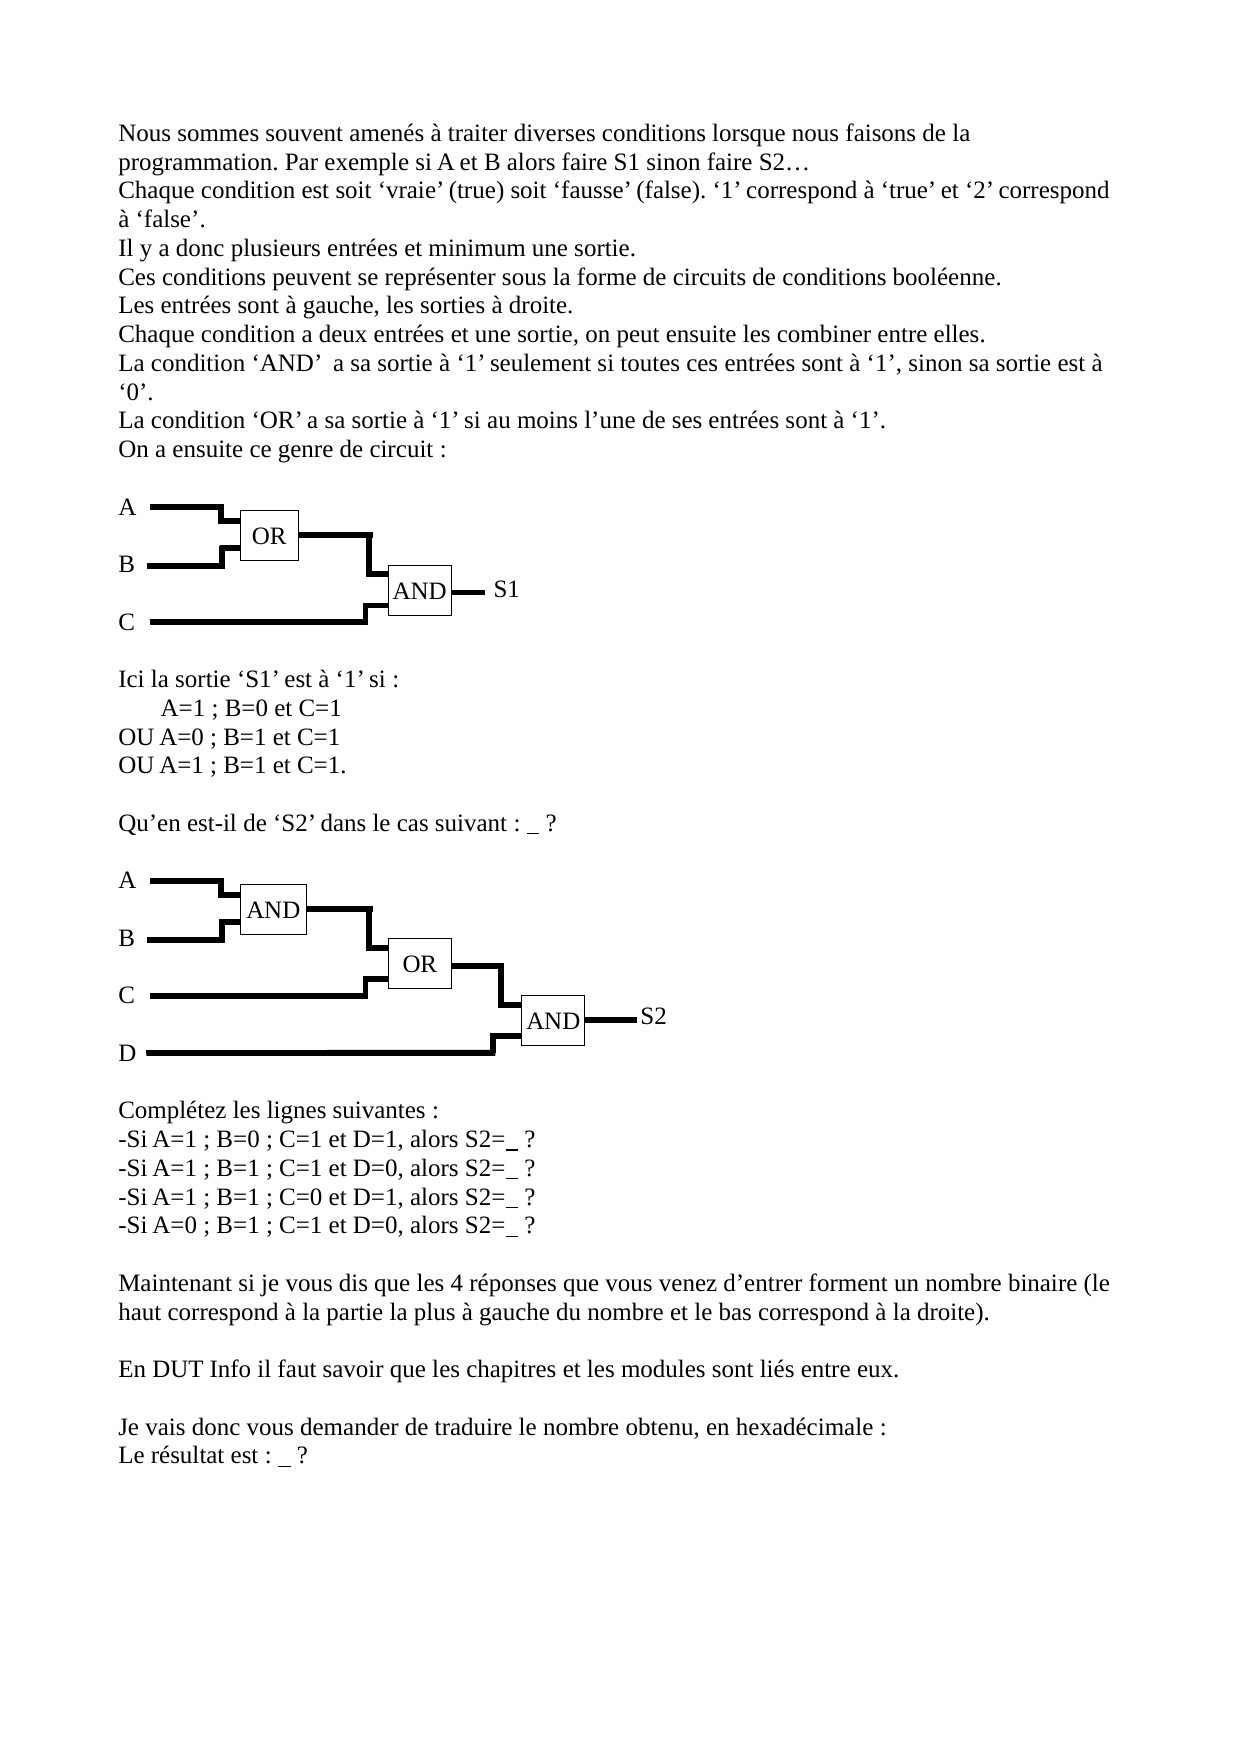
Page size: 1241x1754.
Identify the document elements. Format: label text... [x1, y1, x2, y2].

text Chaque condition a deux entrées et une sortie, on peut ensuite les combiner entre elles. [118, 319, 1122, 348]
text Il y a donc plusieurs entrées et minimum une sortie. [118, 233, 1122, 262]
text C [118, 981, 521, 1009]
text A [118, 866, 1122, 894]
text On a ensuite ce genre de circuit : [118, 434, 1122, 463]
text Chaque condition est soit ‘vraie’ (true) soit ‘fausse’ (false). ‘1’ correspond à ‘true’ et ‘2’ correspond à ‘false’. [118, 176, 1122, 233]
text Ici la sortie ‘S1’ est à ‘1’ si : [118, 664, 1122, 693]
text -Si A=1 ; B=0 ; C=1 et D=1, alors S2= ? [118, 1124, 1122, 1153]
text Je vais donc vous demander de traduire le nombre obtenu, en hexadécimale : [118, 1412, 1122, 1441]
text La condition ‘AND’ a sa sortie à ‘1’ seulement si toutes ces entrées sont à ‘1’, sinon sa sortie est à ‘0’. [118, 348, 1122, 406]
text En DUT Info il faut savoir que les chapitres et les modules sont liés entre eux. [118, 1354, 1122, 1383]
text B [118, 923, 388, 952]
text La condition ‘OR’ a sa sortie à ‘1’ si au moins l’une de ses entrées sont à ‘1’. [118, 406, 1122, 434]
text D [118, 1038, 1122, 1067]
text OU A=0 ; B=1 et C=1 [118, 722, 1122, 751]
text Maintenant si je vous dis que les 4 réponses que vous venez d’entrer forment un nombre binaire (le haut correspond à la partie la plus à gauche du nombre et le bas correspond à la droite). [118, 1268, 1122, 1326]
text -Si A=0 ; B=1 ; C=1 et D=0, alors S2= ? [118, 1211, 1122, 1239]
text Qu’en est-il de ‘S2’ dans le cas suivant : ? [118, 808, 1122, 837]
text B [118, 549, 366, 578]
text Le résultat est : ? [118, 1441, 1122, 1469]
text OU A=1 ; B=1 et C=1. [118, 751, 1122, 779]
text A=1 ; B=0 et C=1 [118, 693, 1122, 722]
text C [118, 607, 1122, 636]
text [372, 923, 1122, 952]
text [504, 981, 1122, 1009]
text [372, 549, 1122, 578]
text Nous sommes souvent amenés à traiter diverses conditions lorsque nous faisons de la programmation. Par exemple si A et B alors faire S1 sinon faire S2… [118, 118, 1122, 176]
text -Si A=1 ; B=1 ; C=1 et D=0, alors S2= ? [118, 1153, 1122, 1182]
text Les entrées sont à gauche, les sorties à droite. [118, 291, 1122, 319]
text Complétez les lignes suivantes : [118, 1096, 1122, 1124]
text -Si A=1 ; B=1 ; C=0 et D=1, alors S2= ? [118, 1182, 1122, 1211]
text A [118, 492, 1122, 521]
text Ces conditions peuvent se représenter sous la forme de circuits de conditions booléenne. [118, 262, 1122, 291]
